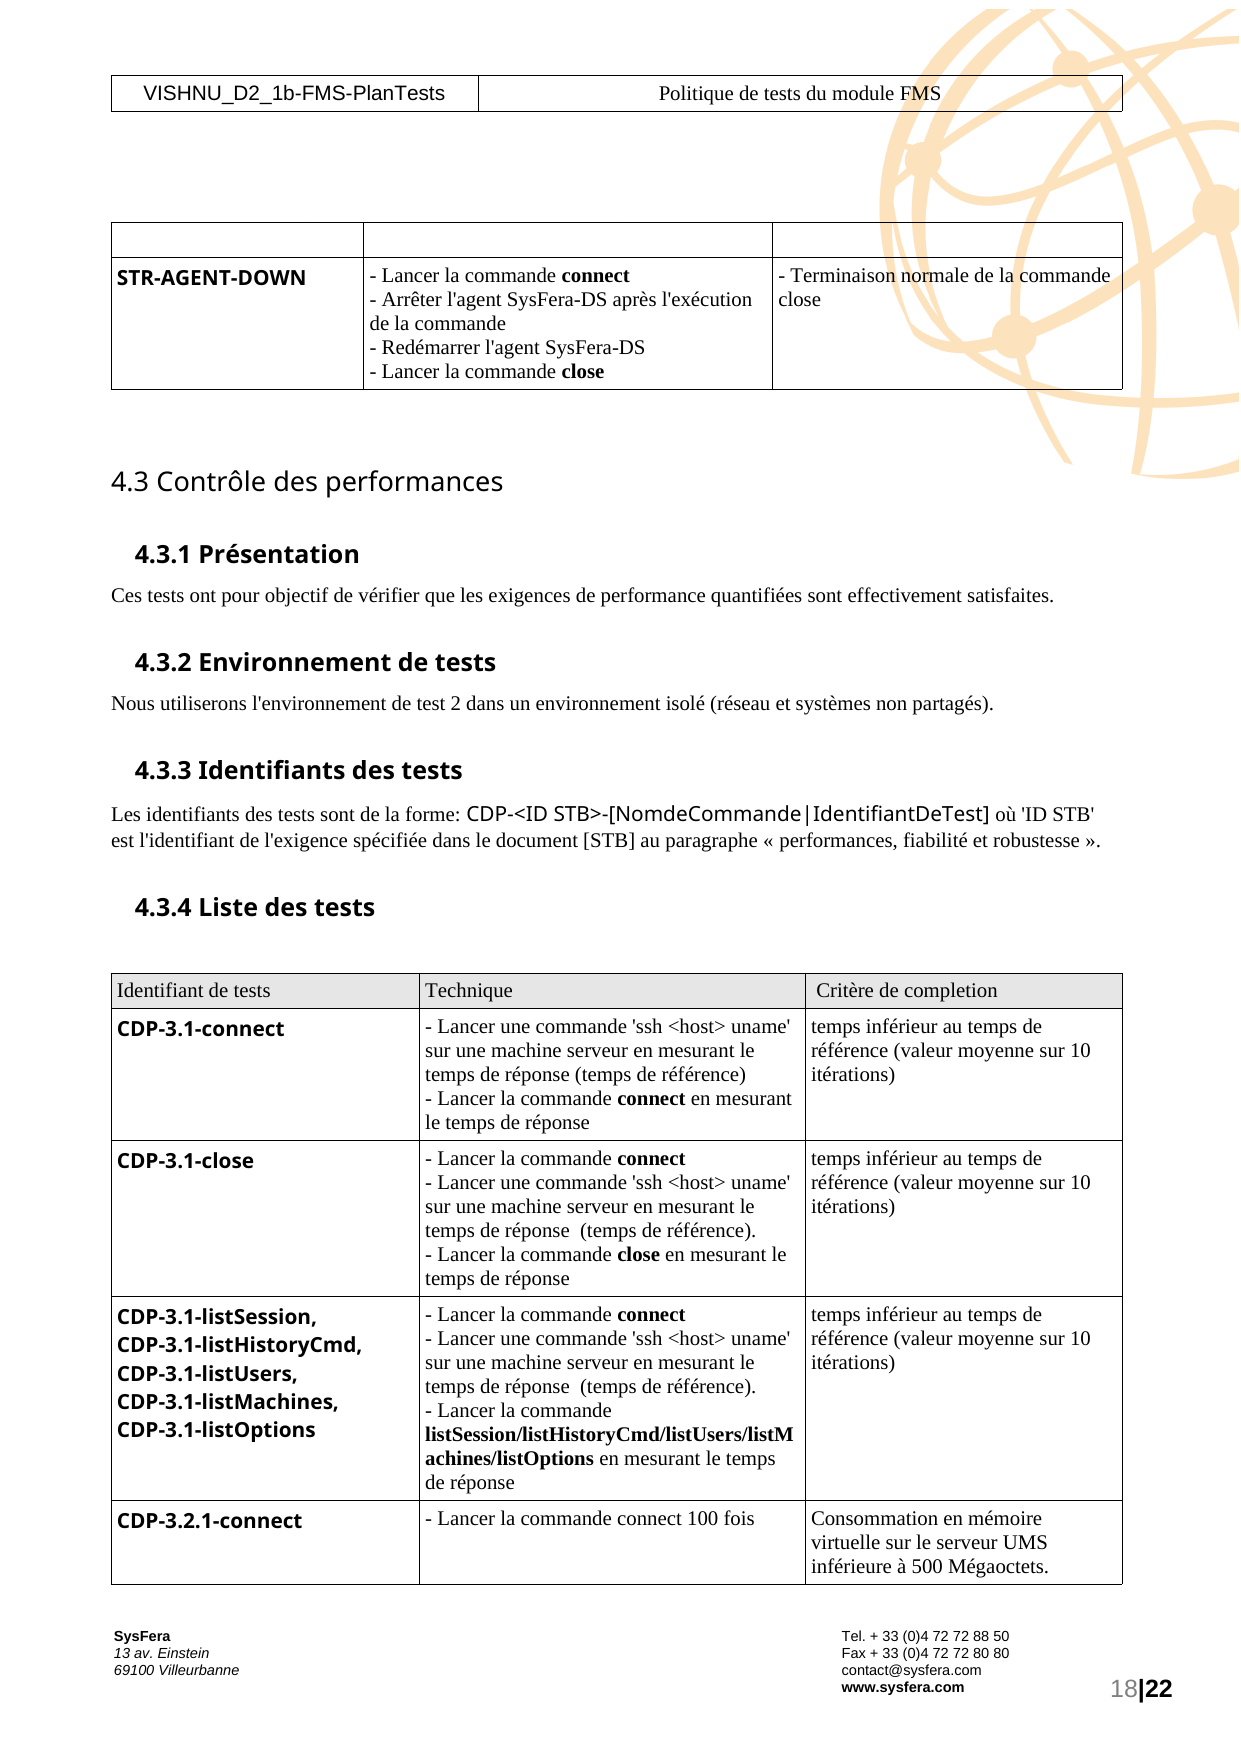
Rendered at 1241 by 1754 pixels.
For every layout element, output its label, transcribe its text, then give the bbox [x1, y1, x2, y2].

subtitle Environnement de tests [134, 645, 1122, 679]
text Ces tests ont pour objectif de vérifier que les exigences de performance quantifiées sont effectivement satisfaites. [111, 583, 1122, 607]
table_cell - Lancer une commande 'ssh <host> uname' sur une machine serveur en mesurant le temps de réponse (temps de référence) - Lancer la commande connect en mesurant le temps de réponse [420, 1009, 805, 1140]
table_cell temps inférieur au temps de référence (valeur moyenne sur 10 itérations) [806, 1141, 1122, 1296]
table_cell temps inférieur au temps de référence (valeur moyenne sur 10 itérations) [806, 1297, 1122, 1500]
table_cell - Lancer la commande connect - Lancer une commande 'ssh <host> uname' sur une machine serveur en mesurant le temps de réponse (temps de référence). - Lancer la commande close en mesurant le temps de réponse [420, 1141, 805, 1296]
table_cell temps inférieur au temps de référence (valeur moyenne sur 10 itérations) [806, 1009, 1122, 1140]
table_cell - Lancer la commande connect 100 fois [420, 1501, 805, 1584]
subtitle Contrôle des performances [111, 481, 1122, 499]
table_cell Consommation en mémoire virtuelle sur le serveur UMS inférieure à 500 Mégaoctets. [806, 1501, 1122, 1584]
table_cell CDP-3.1-close [112, 1141, 419, 1296]
table_cell CDP-3.1-listSession, CDP-3.1-listHistoryCmd, CDP-3.1-listUsers, CDP-3.1-listMachines, CDP-3.1-listOptions [112, 1297, 419, 1500]
table_header Critère de completion [806, 974, 1122, 1008]
table_cell CDP-3.1-connect [112, 1009, 419, 1140]
text Nous utiliserons l'environnement de test 2 dans un environnement isolé (réseau et systèmes non partagés). [111, 691, 1122, 715]
picture [1, 9, 1239, 479]
table_header Technique [420, 974, 805, 1008]
table_cell - Lancer la commande connect - Lancer une commande 'ssh <host> uname' sur une machine serveur en mesurant le temps de réponse (temps de référence). - Lancer la commande listSession/listHistoryCmd/listUsers/listMachines/listOptions en mesurant le temps de réponse [420, 1297, 805, 1500]
subtitle Liste des tests [134, 889, 1122, 923]
table_cell CDP-3.2.1-connect [112, 1501, 419, 1584]
text Les identifiants des tests sont de la forme: CDP-<ID STB>-[NomdeCommande|IdentifiantDeTest] où 'ID STB' est l'identifiant de l'exigence spécifiée dans le document [STB] au paragraphe « performances, fiabilité et robustesse ». [111, 799, 1122, 852]
table_header Identifiant de tests [112, 974, 419, 1008]
subtitle Identifiants des tests [134, 753, 1122, 787]
subtitle Présentation [134, 537, 1122, 571]
